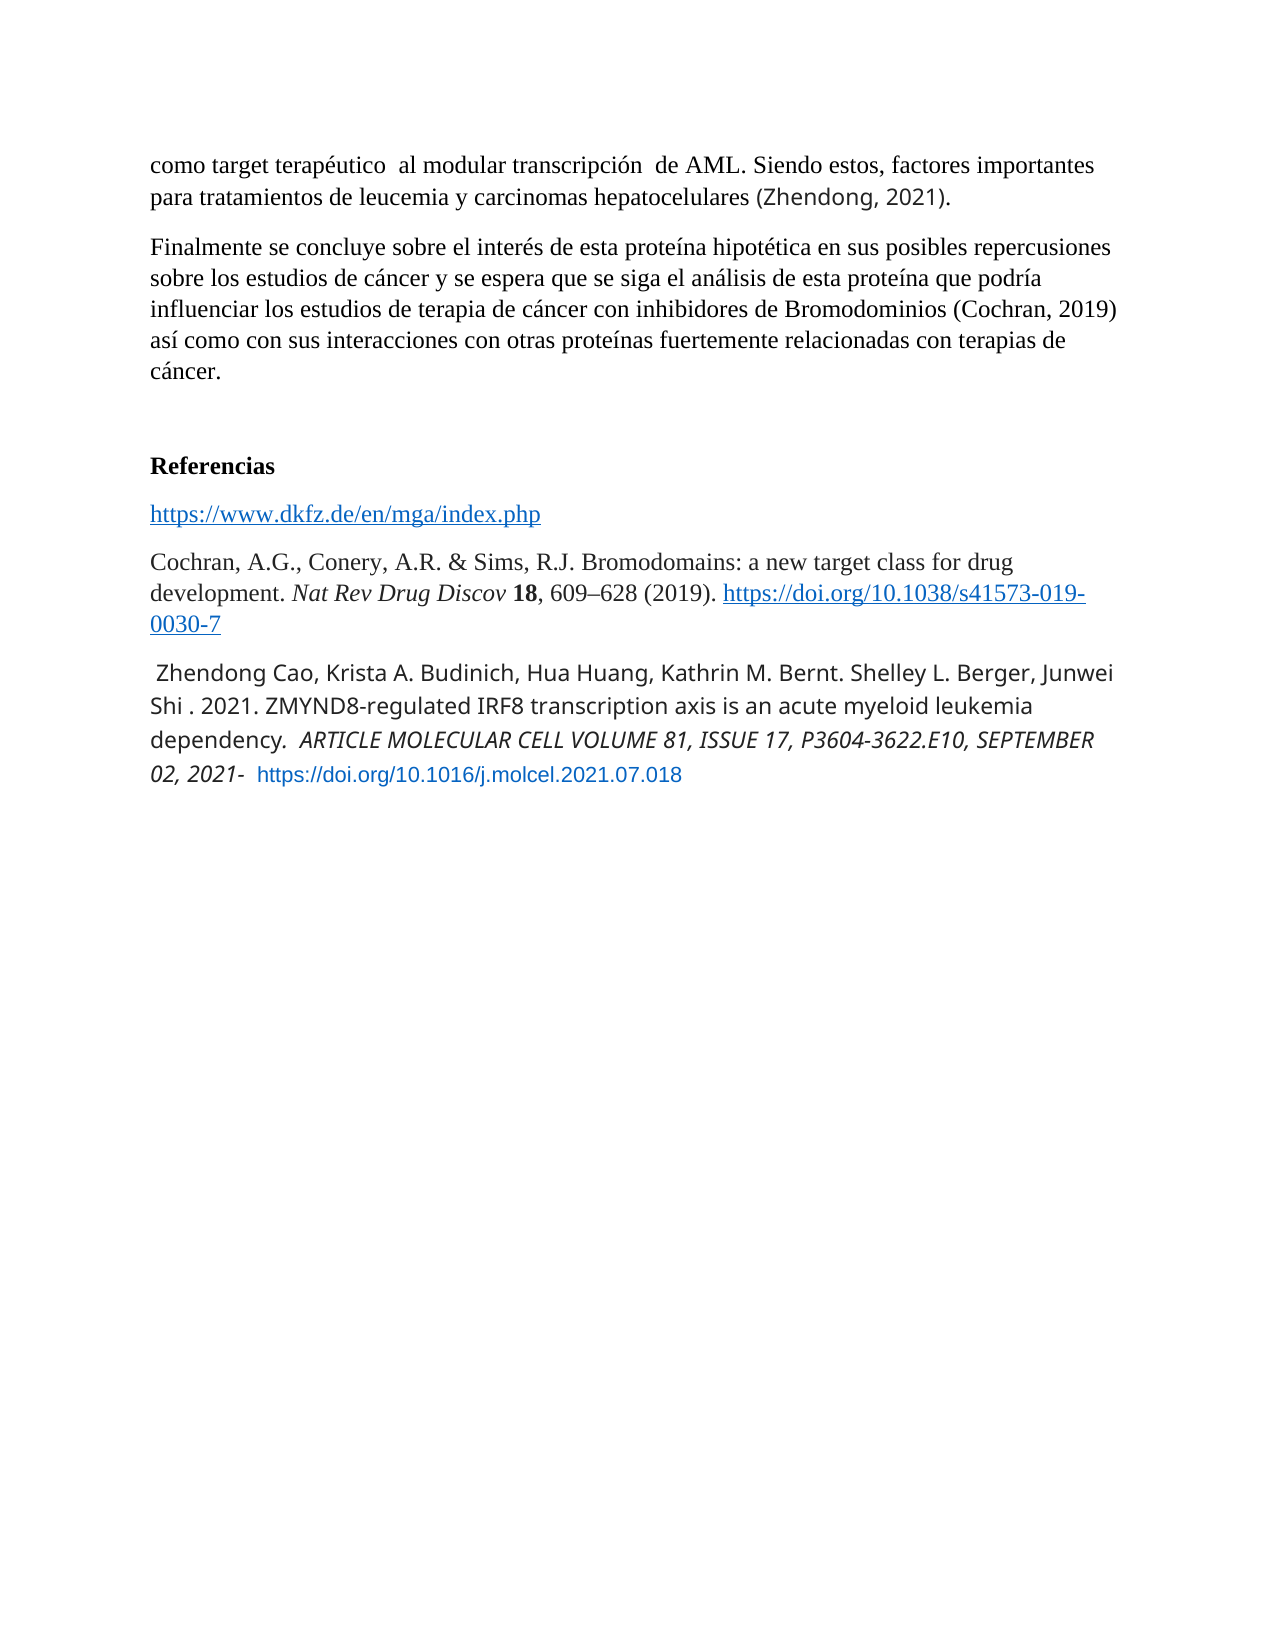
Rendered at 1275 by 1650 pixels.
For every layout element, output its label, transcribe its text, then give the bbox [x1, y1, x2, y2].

text como target terapéutico al modular transcripción de AML. Siendo estos, factores importantes para tratamientos de leucemia y carcinomas hepatocelulares (Zhendong, 2021). [150, 150, 1125, 212]
text Cochran, A.G., Conery, A.R. & Sims, R.J. Bromodomains: a new target class for drug development. Nat Rev Drug Discov 18, 609–628 (2019). https://doi.org/10.1038/s41573-019-0030-7 [150, 547, 1125, 637]
text Finalmente se concluye sobre el interés de esta proteína hipotética en sus posibles repercusiones sobre los estudios de cáncer y se espera que se siga el análisis de esta proteína que podría influenciar los estudios de terapia de cáncer con inhibidores de Bromodominios (Cochran, 2019) así como con sus interacciones con otras proteínas fuertemente relacionadas con terapias de cáncer. [150, 232, 1125, 384]
text Zhendong Cao, Krista A. Budinich, Hua Huang, Kathrin M. Bernt. Shelley L. Berger, Junwei Shi . 2021. ZMYND8-regulated IRF8 transcription axis is an acute myeloid leukemia dependency. ARTICLE MOLECULAR CELL VOLUME 81, ISSUE 17, P3604-3622.E10, SEPTEMBER 02, 2021- :https://doi.org/10.1016/j.molcel.2021.07.018 [150, 656, 1125, 789]
text Referencias [150, 451, 1125, 480]
text https://www.dkfz.de/en/mga/index.php [150, 499, 1125, 528]
